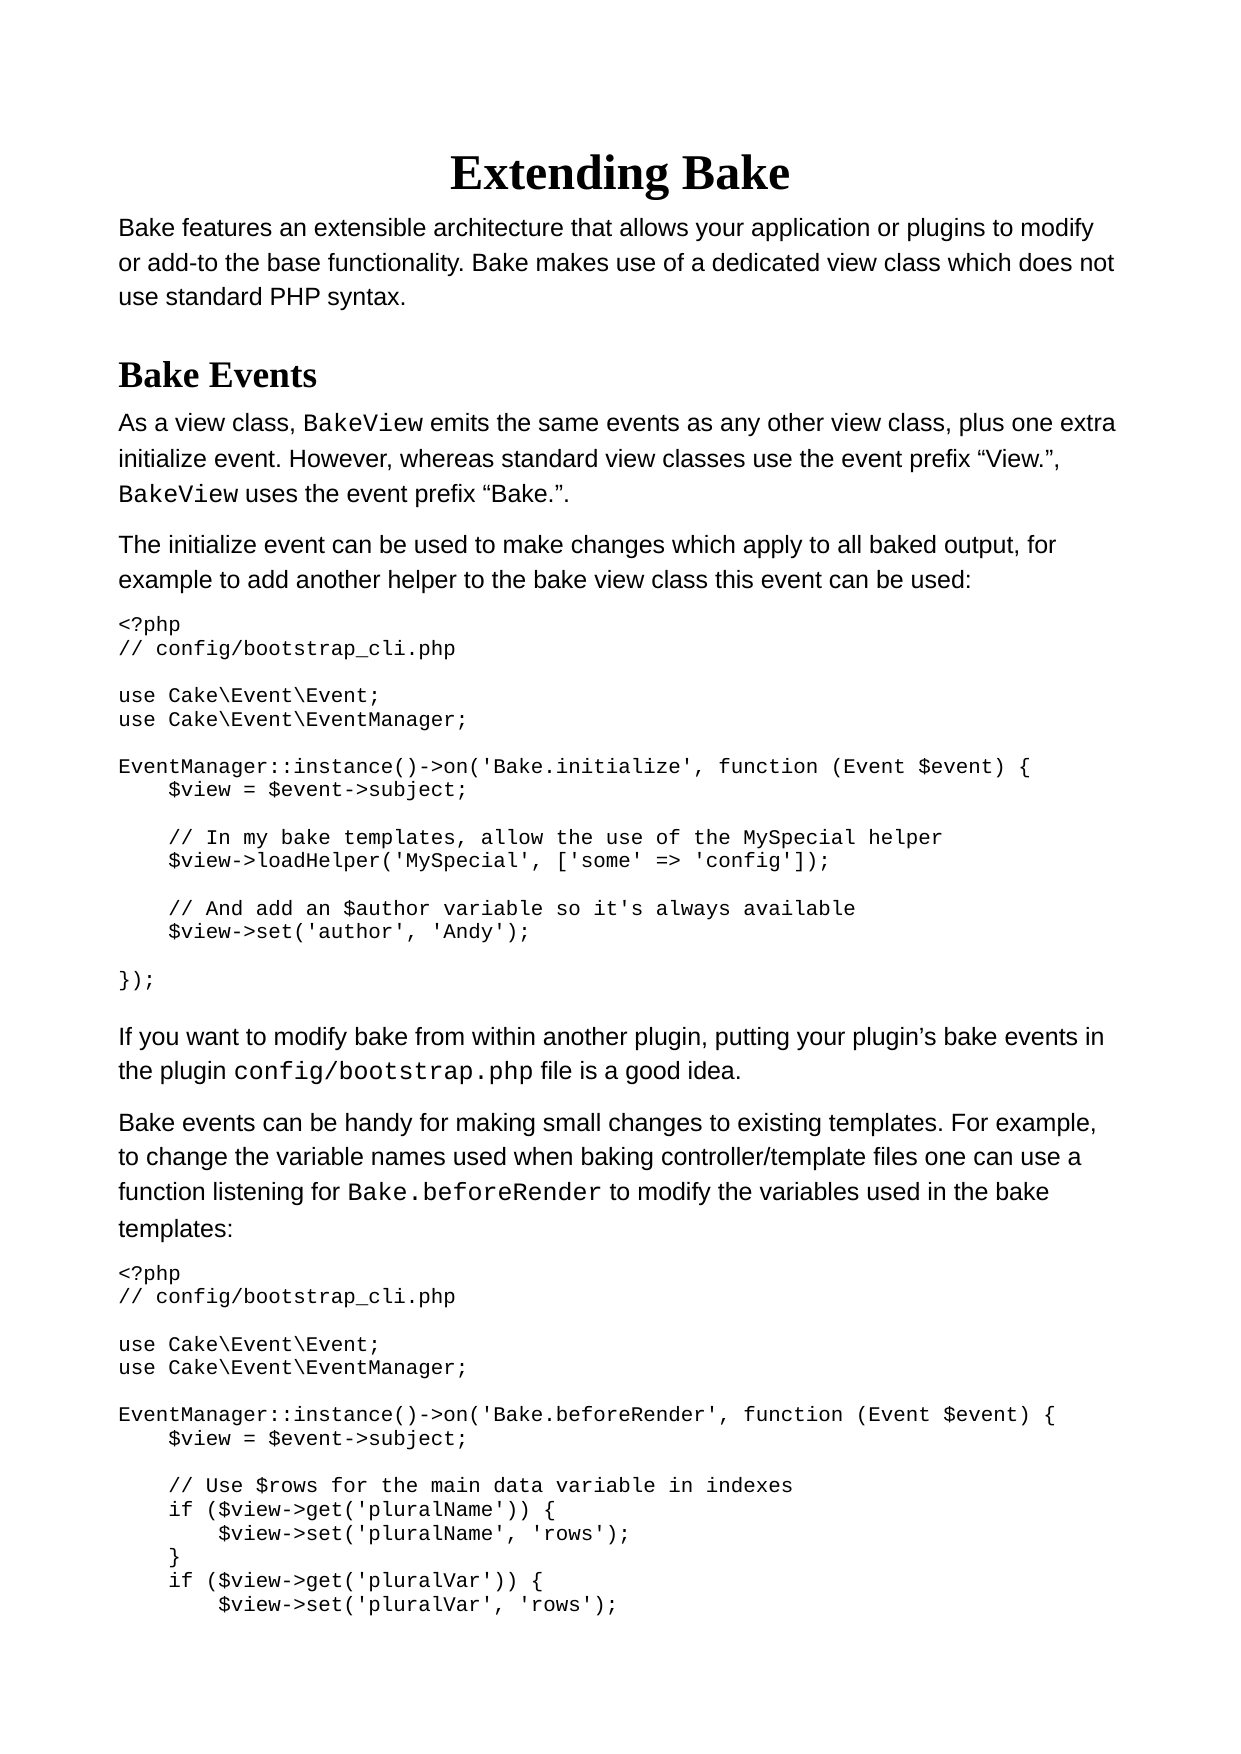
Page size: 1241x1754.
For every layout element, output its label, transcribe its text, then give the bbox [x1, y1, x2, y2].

text <?php [118, 614, 1122, 638]
text As a view class, BakeView emits the same events as any other view class, plus one extra initialize event. However, whereas standard view classes use the event prefix “View.”, BakeView uses the event prefix “Bake.”. [118, 408, 1122, 510]
text // And add an $author variable so it's always available [118, 898, 1122, 921]
text } [118, 1546, 1122, 1570]
text if ($view->get('pluralName')) { [118, 1499, 1122, 1523]
text EventManager::instance()->on('Bake.initialize', function (Event $event) { [118, 756, 1122, 779]
text use Cake\Event\Event; [118, 1333, 1122, 1357]
text $view->loadHelper('MySpecial', ['some' => 'config']); [118, 850, 1122, 874]
text $view->set('author', 'Andy'); [118, 921, 1122, 945]
text $view = $event->subject; [118, 1428, 1122, 1452]
text EventManager::instance()->on('Bake.beforeRender', function (Event $event) { [118, 1404, 1122, 1428]
text if ($view->get('pluralVar')) { [118, 1570, 1122, 1594]
text $view->set('pluralVar', 'rows'); [118, 1594, 1122, 1617]
text Bake events can be handy for making small changes to existing templates. For example, to change the variable names used when baking controller/template files one can use a function listening for Bake.beforeRender to modify the variables used in the bake templates: [118, 1108, 1122, 1242]
text use Cake\Event\EventManager; [118, 708, 1122, 732]
text $view->set('pluralName', 'rows'); [118, 1523, 1122, 1546]
text // config/bootstrap_cli.php [118, 1286, 1122, 1310]
text <?php [118, 1263, 1122, 1286]
text If you want to modify bake from within another plugin, putting your plugin’s bake events in the plugin config/bootstrap.php file is a good idea. [118, 1022, 1122, 1087]
text // config/bootstrap_cli.php [118, 638, 1122, 661]
text // Use $rows for the main data variable in indexes [118, 1475, 1122, 1499]
text use Cake\Event\EventManager; [118, 1357, 1122, 1381]
text The initialize event can be used to make changes which apply to all baked output, for example to add another helper to the bake view class this event can be used: [118, 530, 1122, 594]
subtitle Extending Bake [118, 143, 1122, 201]
text }); [118, 969, 1122, 992]
text $view = $event->subject; [118, 779, 1122, 803]
subtitle Bake Events [118, 352, 1122, 395]
text // In my bake templates, allow the use of the MySpecial helper [118, 827, 1122, 850]
text Bake features an extensible architecture that allows your application or plugins to modify or add-to the base functionality. Bake makes use of a dedicated view class which does not use standard PHP syntax. [118, 213, 1122, 311]
text use Cake\Event\Event; [118, 685, 1122, 708]
